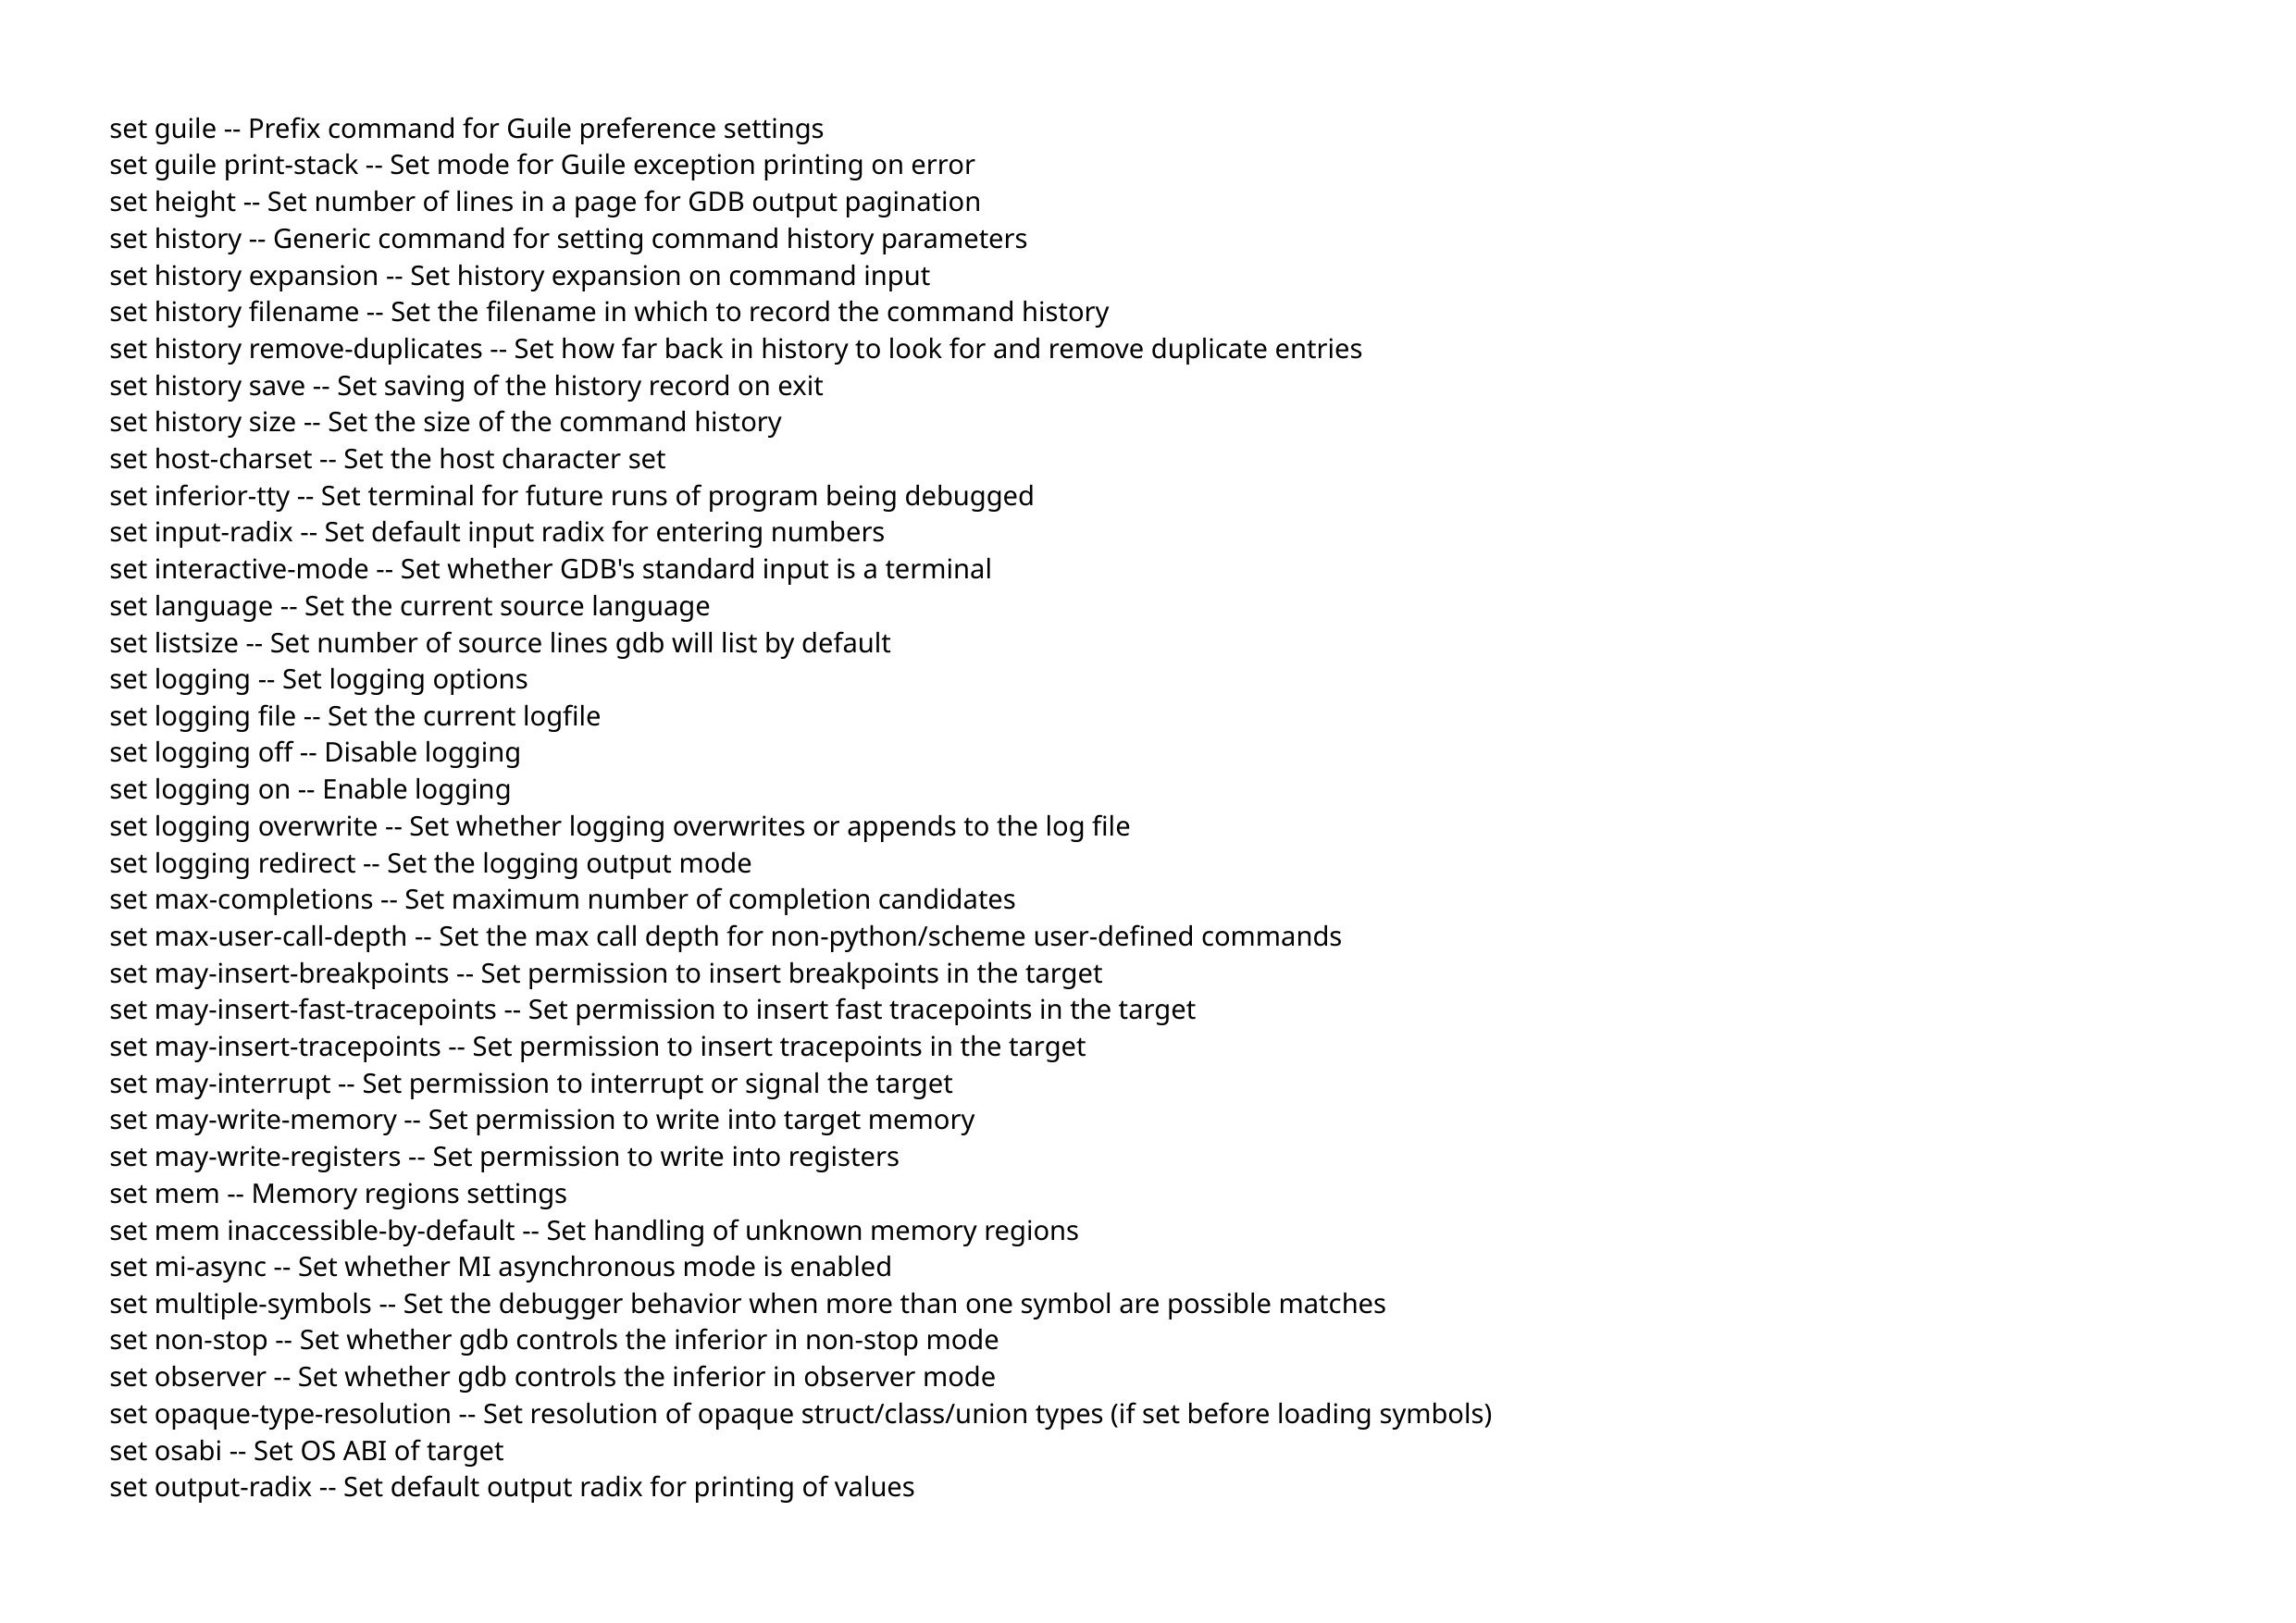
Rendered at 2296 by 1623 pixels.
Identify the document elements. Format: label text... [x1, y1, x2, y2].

text set guile -- Prefix command for Guile preference settings set guile print-stack -- Set mode for Guile exception printing on error set height -- Set number of lines in a page for GDB output pagination set history -- Generic command for setting command history parameters set history expansion -- Set history expansion on command input set history filename -- Set the filename in which to record the command history set history remove-duplicates -- Set how far back in history to look for and remove duplicate entries set history save -- Set saving of the history record on exit set history size -- Set the size of the command history set host-charset -- Set the host character set set inferior-tty -- Set terminal for future runs of program being debugged set input-radix -- Set default input radix for entering numbers set interactive-mode -- Set whether GDB's standard input is a terminal set language -- Set the current source language set listsize -- Set number of source lines gdb will list by default set logging -- Set logging options set logging file -- Set the current logfile set logging off -- Disable logging set logging on -- Enable logging set logging overwrite -- Set whether logging overwrites or appends to the log file set logging redirect -- Set the logging output mode set max-completions -- Set maximum number of completion candidates set max-user-call-depth -- Set the max call depth for non-python/scheme user-defined commands set may-insert-breakpoints -- Set permission to insert breakpoints in the target set may-insert-fast-tracepoints -- Set permission to insert fast tracepoints in the target set may-insert-tracepoints -- Set permission to insert tracepoints in the target set may-interrupt -- Set permission to interrupt or signal the target set may-write-memory -- Set permission to write into target memory set may-write-registers -- Set permission to write into registers set mem -- Memory regions settings set mem inaccessible-by-default -- Set handling of unknown memory regions set mi-async -- Set whether MI asynchronous mode is enabled set multiple-symbols -- Set the debugger behavior when more than one symbol are possible matches set non-stop -- Set whether gdb controls the inferior in non-stop mode set observer -- Set whether gdb controls the inferior in observer mode set opaque-type-resolution -- Set resolution of opaque struct/class/union types (if set before loading symbols) set osabi -- Set OS ABI of target set output-radix -- Set default output radix for printing of values [109, 109, 2278, 1505]
